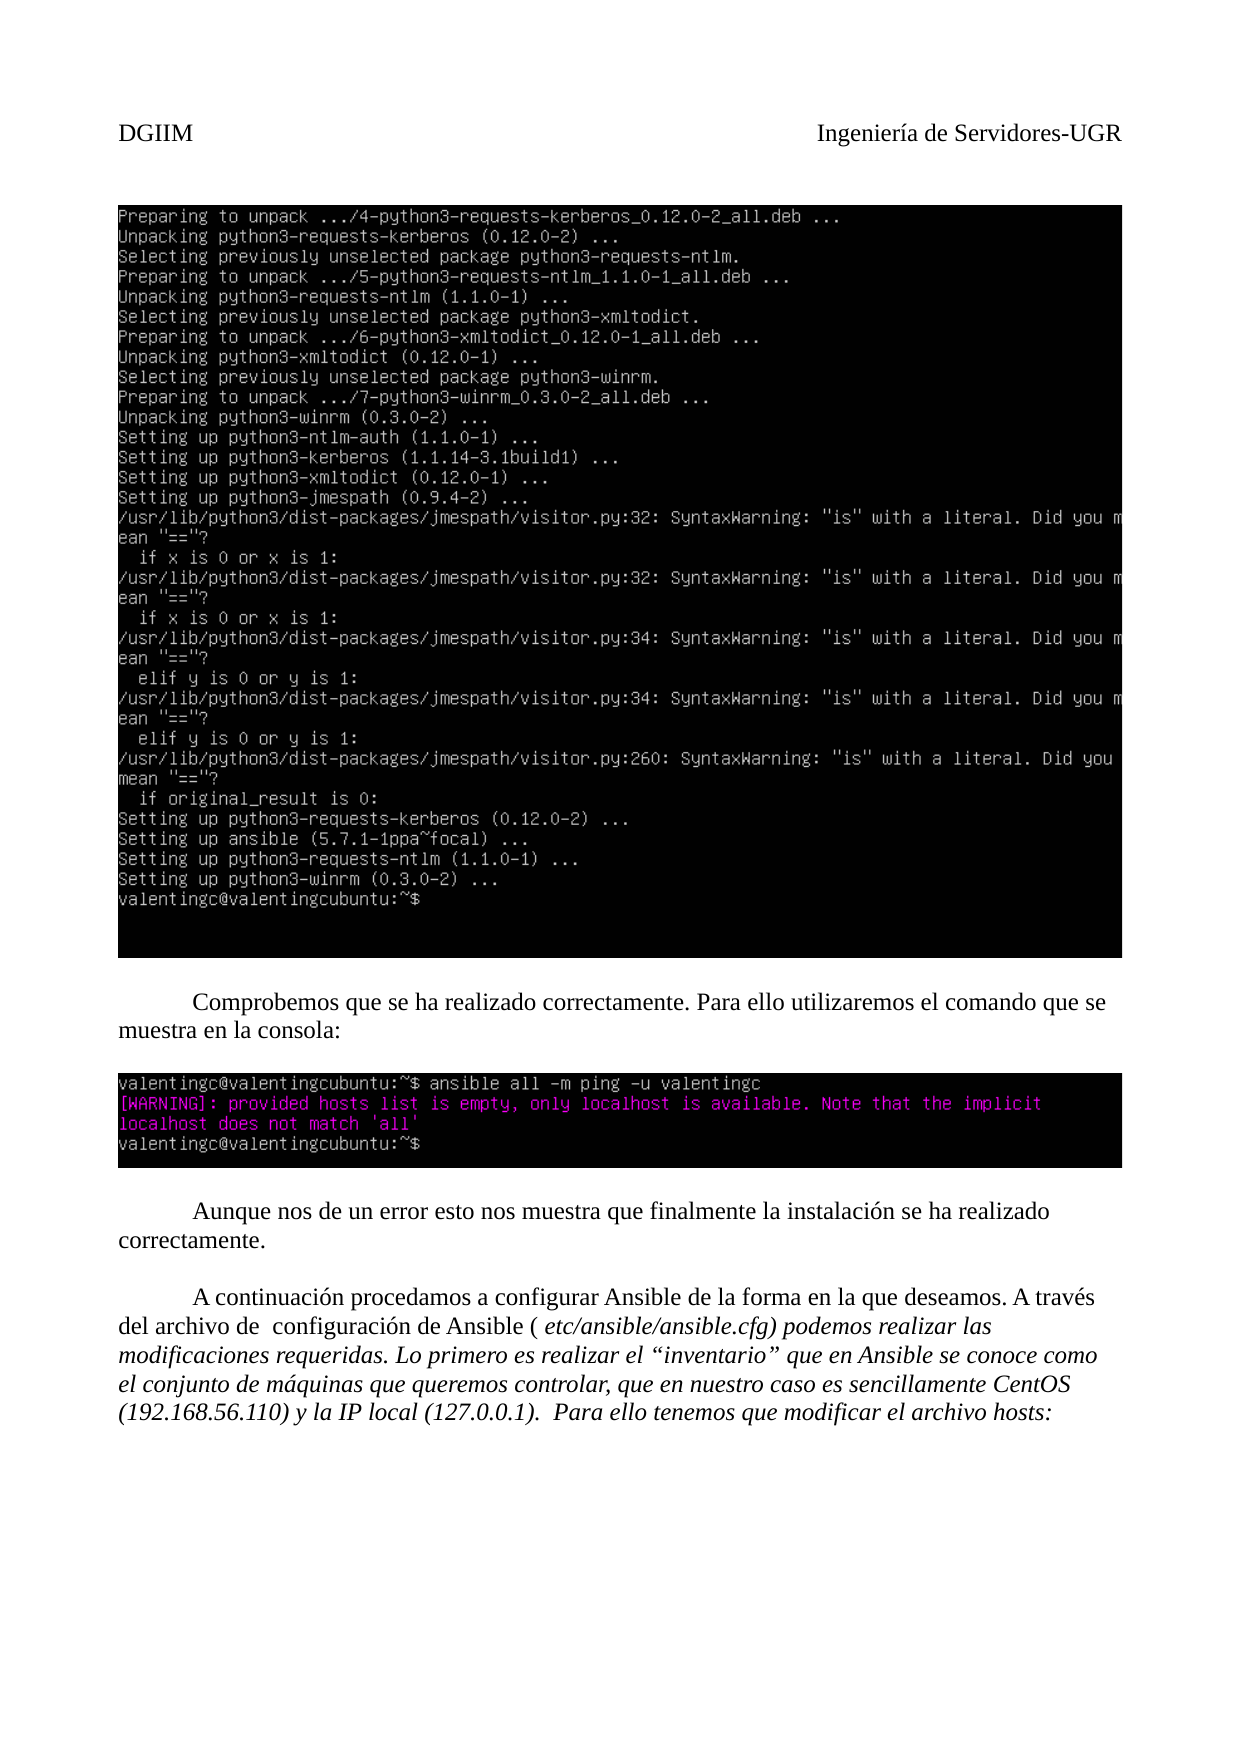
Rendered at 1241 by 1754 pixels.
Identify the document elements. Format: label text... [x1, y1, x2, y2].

text Aunque nos de un error esto nos muestra que finalmente la instalación se ha realizado correctamente. [118, 1196, 1122, 1254]
text Comprobemos que se ha realizado correctamente. Para ello utilizaremos el comando que se muestra en la consola: [118, 987, 1122, 1044]
text A continuación procedamos a configurar Ansible de la forma en la que deseamos. A través del archivo de configuración de Ansible ( etc/ansible/ansible.cfg) podemos realizar las modificaciones requeridas. Lo primero es realizar el “inventario” que en Ansible se conoce como el conjunto de máquinas que queremos controlar, que en nuestro caso es sencillamente CentOS (192.168.56.110) y la IP local (127.0.0.1). Para ello tenemos que modificar el archivo hosts: [118, 1282, 1122, 1426]
picture [118, 205, 1123, 958]
